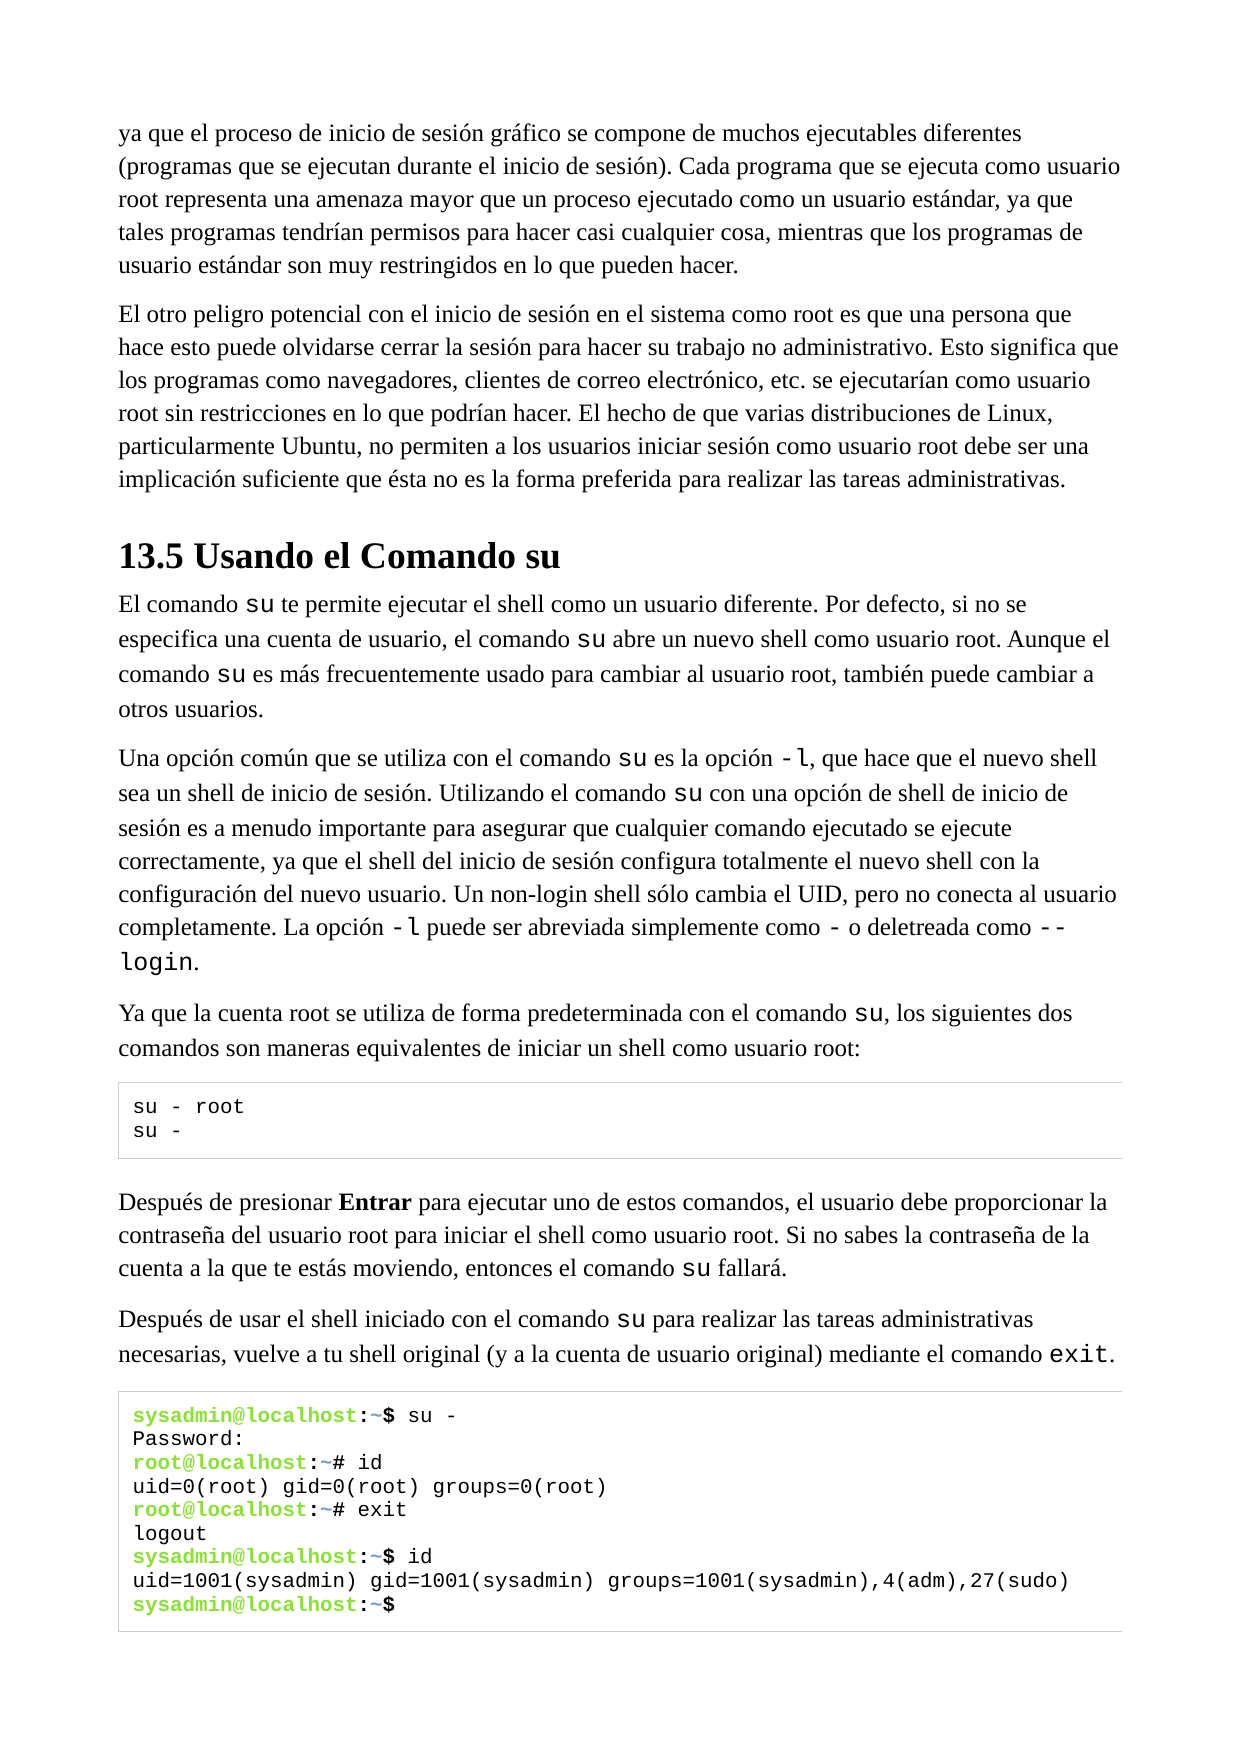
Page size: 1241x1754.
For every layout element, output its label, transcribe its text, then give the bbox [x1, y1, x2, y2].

text su - [119, 1106, 1122, 1158]
text root@localhost:~# id [119, 1438, 1122, 1461]
text El otro peligro potencial con el inicio de sesión en el sistema como root es que una persona que hace esto puede olvidarse cerrar la sesión para hacer su trabajo no administrativo. Esto significa que los programas como navegadores, clientes de correo electrónico, etc. se ejecutarían como usuario root sin restricciones en lo que podrían hacer. El hecho de que varias distribuciones de Linux, particularmente Ubuntu, no permiten a los usuarios iniciar sesión como usuario root debe ser una implicación suficiente que ésta no es la forma preferida para realizar las tareas administrativas. [118, 299, 1122, 493]
text Una opción común que se utiliza con el comando su es la opción -l, que hace que el nuevo shell sea un shell de inicio de sesión. Utilizando el comando su con una opción de shell de inicio de sesión es a menudo importante para asegurar que cualquier comando ejecutado se ejecute correctamente, ya que el shell del inicio de sesión configura totalmente el nuevo shell con la configuración del nuevo usuario. Un non-login shell sólo cambia el UID, pero no conecta al usuario completamente. La opción -l puede ser abreviada simplemente como - o deletreada como --login. [118, 743, 1122, 978]
text uid=1001(sysadmin) gid=1001(sysadmin) groups=1001(sysadmin),4(adm),27(sudo) [119, 1556, 1122, 1580]
text Ya que la cuenta root se utiliza de forma predeterminada con el comando su, los siguientes dos comandos son maneras equivalentes de iniciar un shell como usuario root: [118, 998, 1122, 1062]
text ya que el proceso de inicio de sesión gráfico se compone de muchos ejecutables diferentes (programas que se ejecutan durante el inicio de sesión). Cada programa que se ejecuta como usuario root representa una amenaza mayor que un proceso ejecutado como un usuario estándar, ya que tales programas tendrían permisos para hacer casi cualquier cosa, mientras que los programas de usuario estándar son muy restringidos en lo que pueden hacer. [118, 118, 1122, 279]
text root@localhost:~# exit [119, 1485, 1122, 1509]
text sysadmin@localhost:~$ [119, 1580, 1122, 1631]
text sysadmin@localhost:~$ id [119, 1532, 1122, 1556]
text El comando su te permite ejecutar el shell como un usuario diferente. Por defecto, si no se especifica una cuenta de usuario, el comando su abre un nuevo shell como usuario root. Aunque el comando su es más frecuentemente usado para cambiar al usuario root, también puede cambiar a otros usuarios. [118, 589, 1122, 723]
subtitle 13.5 Usando el Comando su [118, 533, 1122, 577]
text sysadmin@localhost:~$ su - [119, 1392, 1122, 1414]
text Después de usar el shell iniciado con el comando su para realizar las tareas administrativas necesarias, vuelve a tu shell original (y a la cuenta de usuario original) mediante el comando exit. [118, 1304, 1122, 1370]
text uid=0(root) gid=0(root) groups=0(root) [119, 1461, 1122, 1485]
text logout [119, 1509, 1122, 1532]
text Password: [119, 1414, 1122, 1438]
text Después de presionar Entrar para ejecutar uno de estos comandos, el usuario debe proporcionar la contraseña del usuario root para iniciar el shell como usuario root. Si no sabes la contraseña de la cuenta a la que te estás moviendo, entonces el comando su fallará. [118, 1187, 1122, 1284]
text su - root [119, 1083, 1122, 1106]
